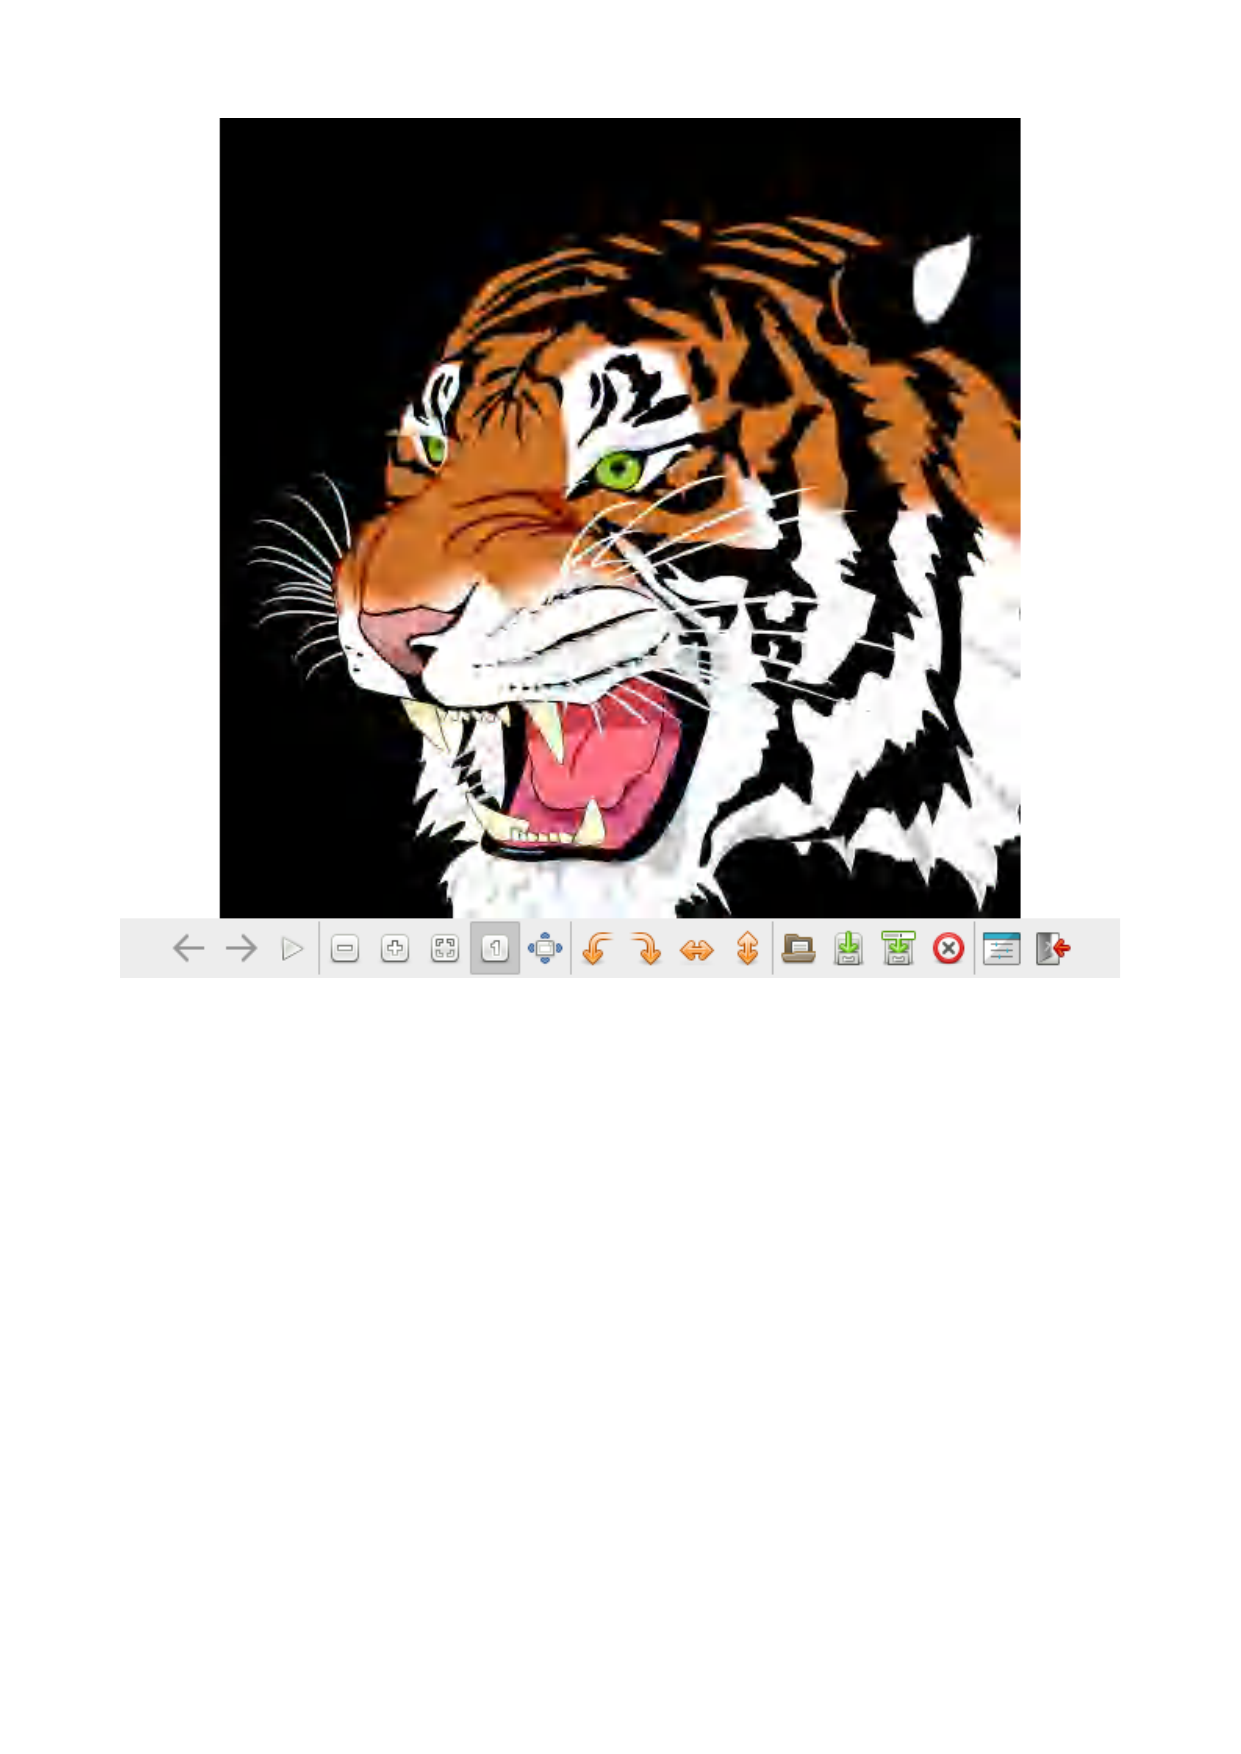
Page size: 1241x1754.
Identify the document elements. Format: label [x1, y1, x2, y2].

picture [120, 118, 1121, 978]
